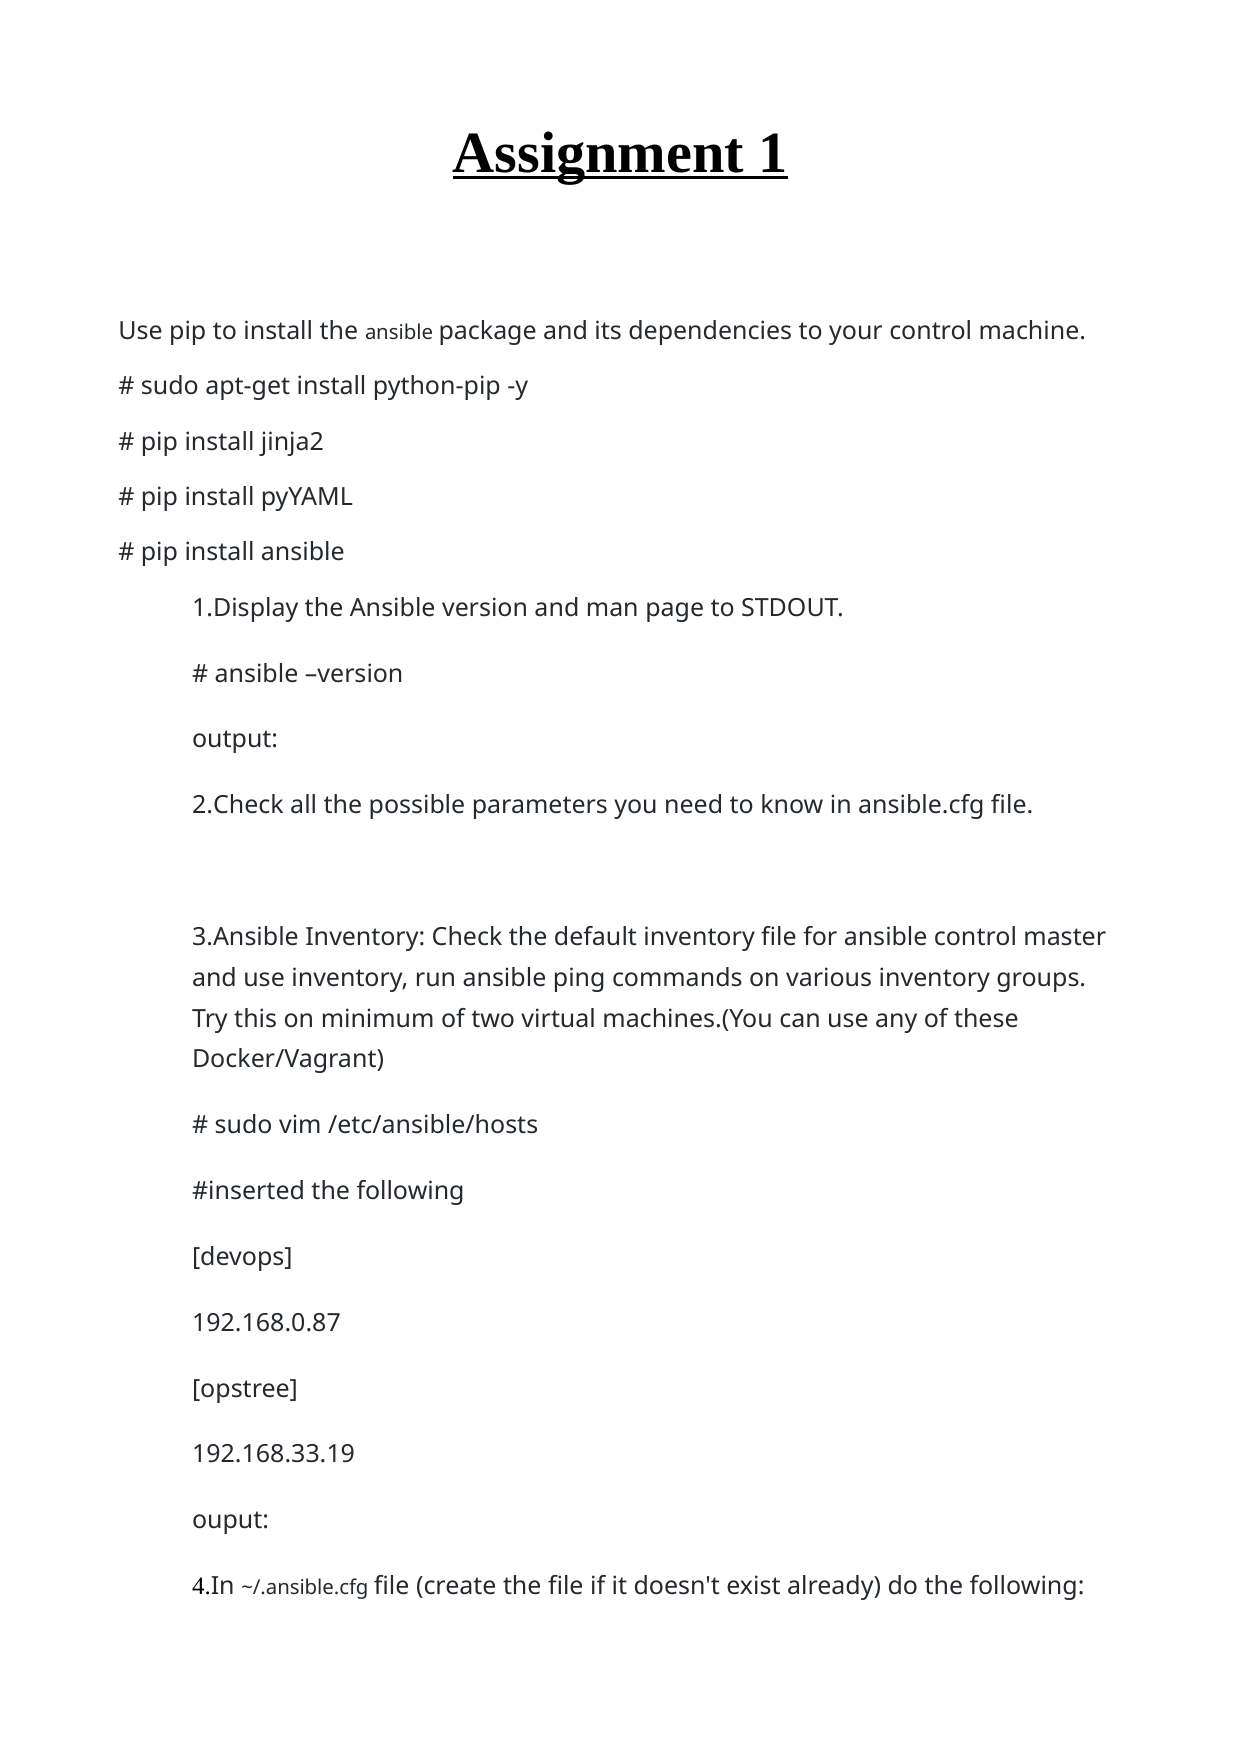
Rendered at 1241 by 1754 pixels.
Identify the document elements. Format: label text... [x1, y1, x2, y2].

list 192.168.33.19 [118, 1436, 1122, 1470]
list Display the Ansible version and man page to STDOUT. [118, 589, 1122, 623]
text # sudo apt-get install python-pip -y [118, 368, 1122, 402]
list output: [118, 721, 1122, 755]
text Assignment 1 [118, 118, 1122, 185]
list # ansible –version [118, 655, 1122, 689]
text # pip install jinja2 [118, 423, 1122, 457]
text # pip install ansible [118, 534, 1122, 568]
list ouput: [118, 1502, 1122, 1536]
list Ansible Inventory: Check the default inventory file for ansible control master and use inventory, run ansible ping commands on various inventory groups. Try this on minimum of two virtual machines.(You can use any of these Docker/Vagrant) [118, 918, 1122, 1075]
list Check all the possible parameters you need to know in ansible.cfg file. [118, 787, 1122, 821]
text # pip install pyYAML [118, 478, 1122, 513]
list In ~/.ansible.cfg file (create the file if it doesn't exist already) do the following: [118, 1568, 1122, 1602]
text Use pip to install the ansible package and its dependencies to your control machine. [118, 271, 1122, 346]
list 192.168.0.87 [118, 1304, 1122, 1338]
list # sudo vim /etc/ansible/hosts [118, 1107, 1122, 1141]
list [opstree] [118, 1370, 1122, 1404]
list #inserted the following [118, 1173, 1122, 1207]
list [devops] [118, 1238, 1122, 1273]
